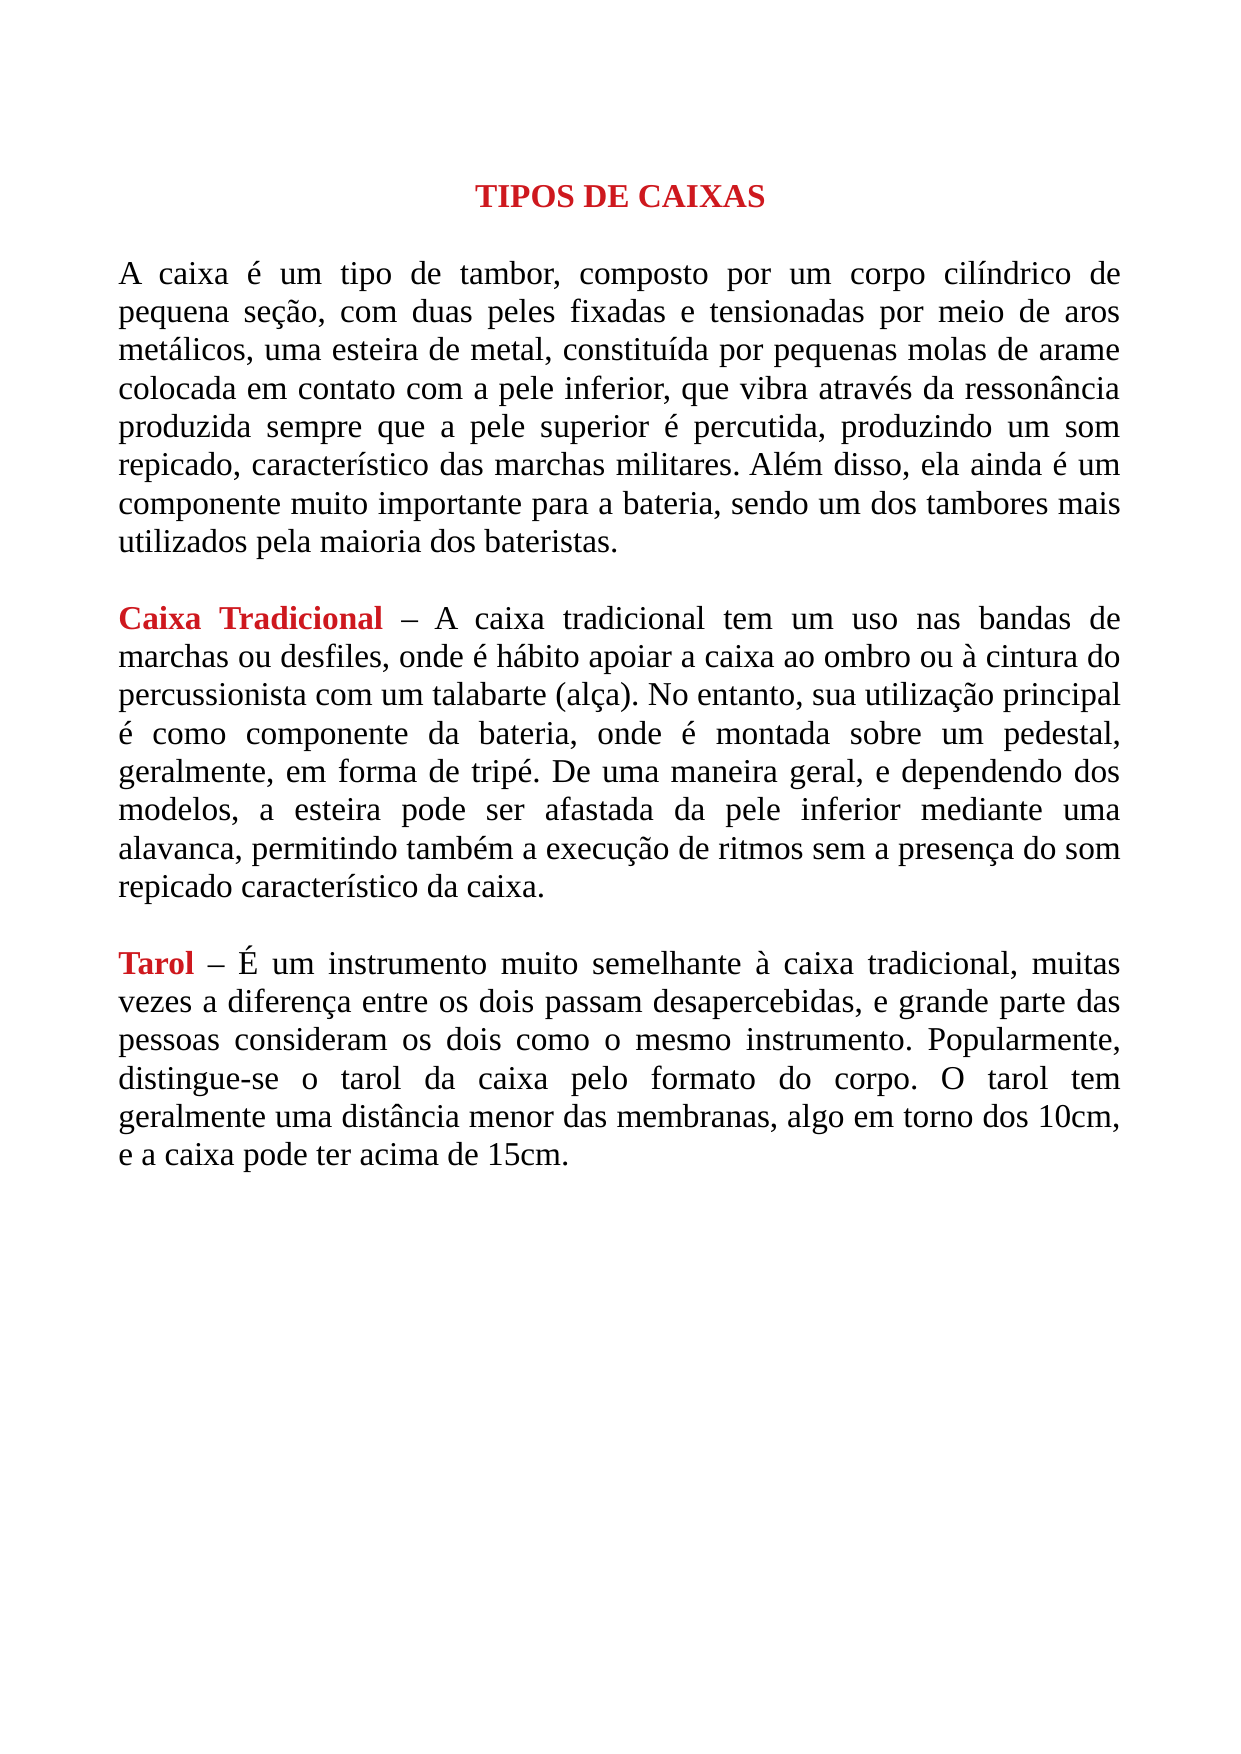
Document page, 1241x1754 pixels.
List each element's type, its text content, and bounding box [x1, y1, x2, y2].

text Tarol – É um instrumento muito semelhante à caixa tradicional, muitas vezes a diferença entre os dois passam desapercebidas, e grande parte das pessoas consideram os dois como o mesmo instrumento. Popularmente, distingue-se o tarol da caixa pelo formato do corpo. O tarol tem geralmente uma distância menor das membranas, algo em torno dos 10cm, e a caixa pode ter acima de 15cm. [118, 943, 1122, 1173]
text TIPOS DE CAIXAS [118, 176, 1122, 215]
text A caixa é um tipo de tambor, composto por um corpo cilíndrico de pequena seção, com duas peles fixadas e tensionadas por meio de aros metálicos, uma esteira de metal, constituída por pequenas molas de arame colocada em contato com a pele inferior, que vibra através da ressonância produzida sempre que a pele superior é percutida, produzindo um som repicado, característico das marchas militares. Além disso, ela ainda é um componente muito importante para a bateria, sendo um dos tambores mais utilizados pela maioria dos bateristas. [118, 253, 1122, 560]
text Caixa Tradicional – A caixa tradicional tem um uso nas bandas de marchas ou desfiles, onde é hábito apoiar a caixa ao ombro ou à cintura do percussionista com um talabarte (alça). No entanto, sua utilização principal é como componente da bateria, onde é montada sobre um pedestal, geralmente, em forma de tripé. De uma maneira geral, e dependendo dos modelos, a esteira pode ser afastada da pele inferior mediante uma alavanca, permitindo também a execução de ritmos sem a presença do som repicado característico da caixa. [118, 598, 1122, 905]
